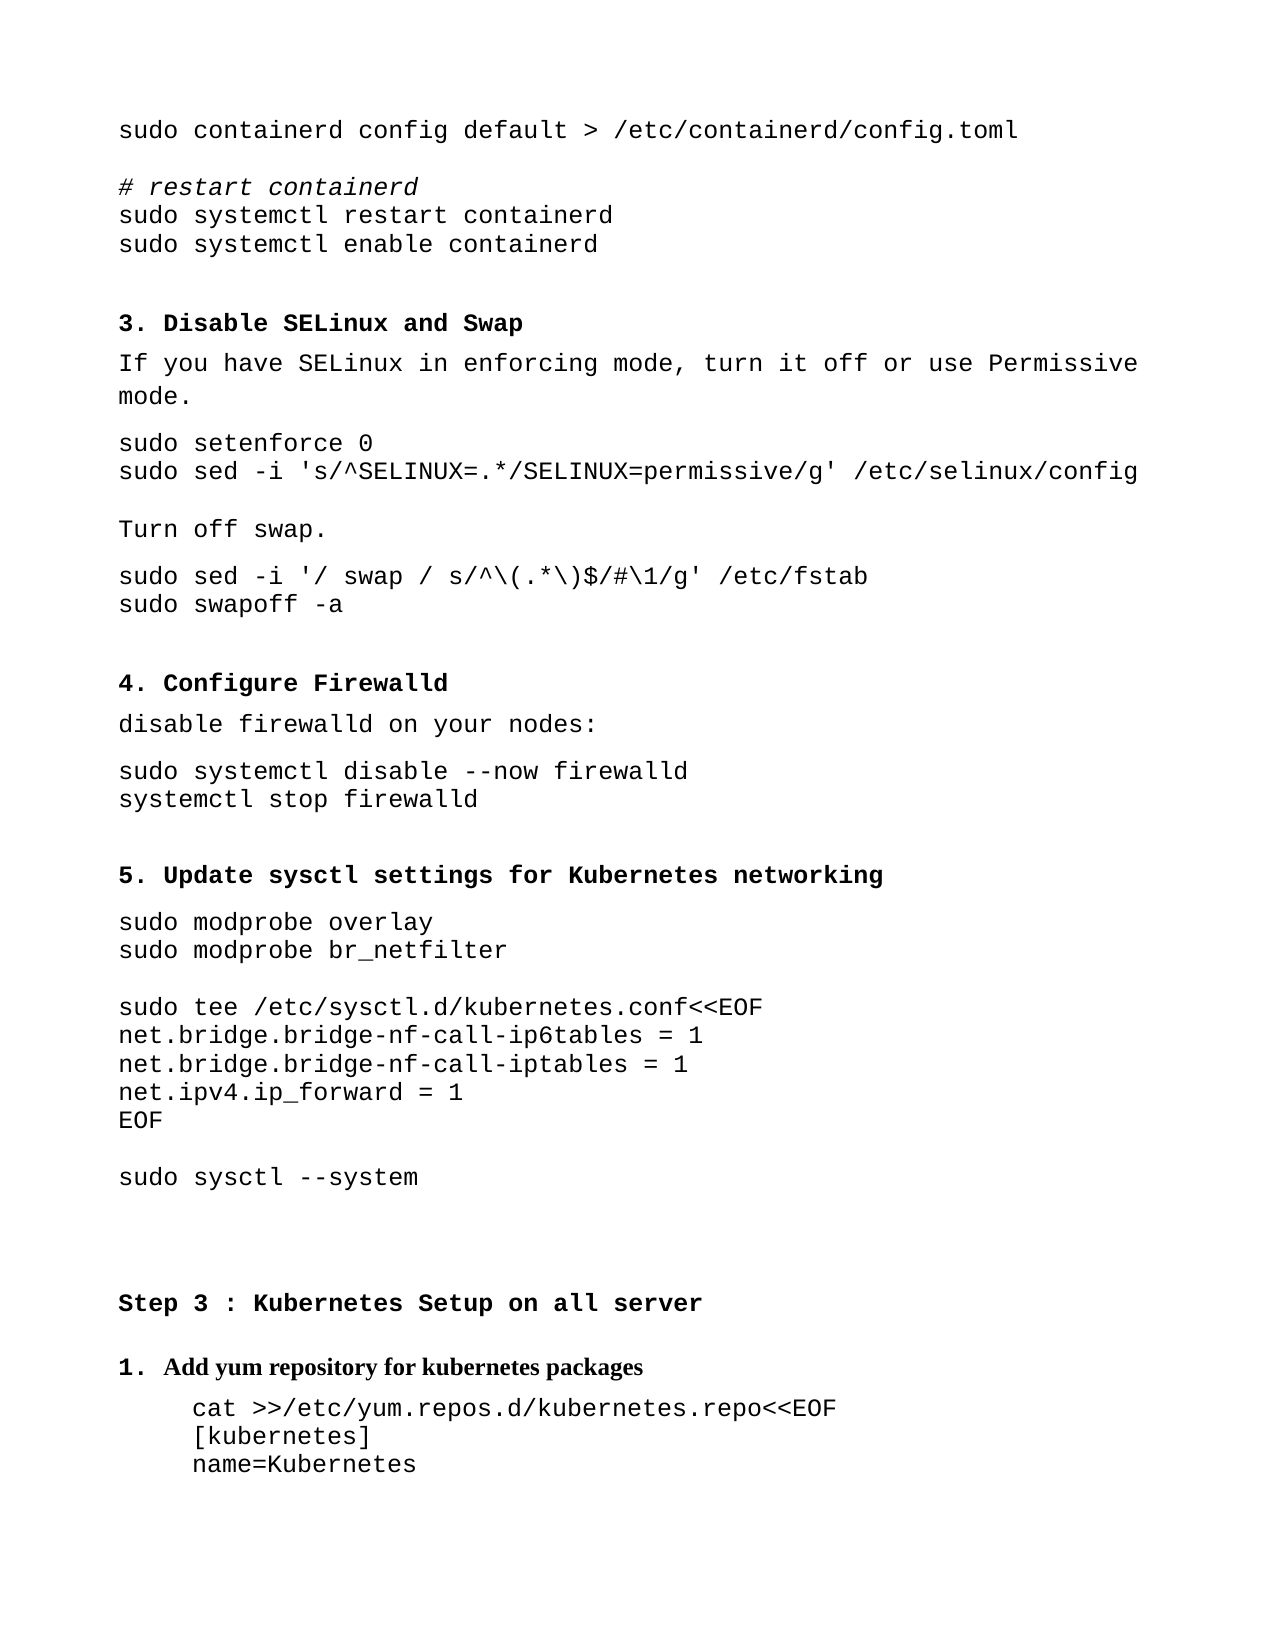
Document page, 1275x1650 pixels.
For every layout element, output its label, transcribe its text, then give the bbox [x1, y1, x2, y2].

text sudo sed -i '/ swap / s/^\(.*\)$/#\1/g' /etc/fstab [118, 564, 1157, 592]
text sudo sed -i 's/^SELINUX=.*/SELINUX=permissive/g' /etc/selinux/config [118, 459, 1157, 487]
text net.ipv4.ip_forward = 1 [118, 1079, 1157, 1108]
text sudo modprobe overlay [118, 909, 1157, 938]
text sudo sysctl --system [118, 1164, 1157, 1193]
subtitle Step 3 : Kubernetes Setup on all server [118, 1290, 1157, 1319]
text sudo swapoff -a [118, 592, 1157, 620]
text net.bridge.bridge-nf-call-ip6tables = 1 [118, 1023, 1157, 1051]
text systemctl stop firewalld [118, 787, 1157, 815]
text sudo systemctl restart containerd [118, 203, 1157, 231]
text 5. Update sysctl settings for Kubernetes networking [118, 862, 1157, 891]
list name=Kubernetes [162, 1452, 1157, 1480]
subtitle 3. Disable SELinux and Swap [118, 310, 1157, 338]
text disable firewalld on your nodes: [118, 712, 1157, 740]
text # restart containerd [118, 175, 1157, 203]
list [kubernetes] [162, 1424, 1157, 1452]
subtitle 1. Add yum repository for kubernetes packages [118, 1352, 1157, 1383]
text Turn off swap. [118, 517, 1157, 545]
subtitle 4. Configure Firewalld [118, 671, 1157, 699]
text sudo systemctl disable --now firewalld [118, 759, 1157, 787]
text sudo setenforce 0 [118, 431, 1157, 459]
list cat >>/etc/yum.repos.d/kubernetes.repo<<EOF [162, 1395, 1157, 1424]
text sudo containerd config default > /etc/containerd/config.toml [118, 118, 1157, 146]
text sudo modprobe br_netfilter [118, 938, 1157, 966]
text If you have SELinux in enforcing mode, turn it off or use Permissive mode. [118, 351, 1157, 412]
text sudo tee /etc/sysctl.d/kubernetes.conf<<EOF [118, 994, 1157, 1023]
text sudo systemctl enable containerd [118, 231, 1157, 260]
text net.bridge.bridge-nf-call-iptables = 1 [118, 1051, 1157, 1079]
text EOF [118, 1108, 1157, 1136]
